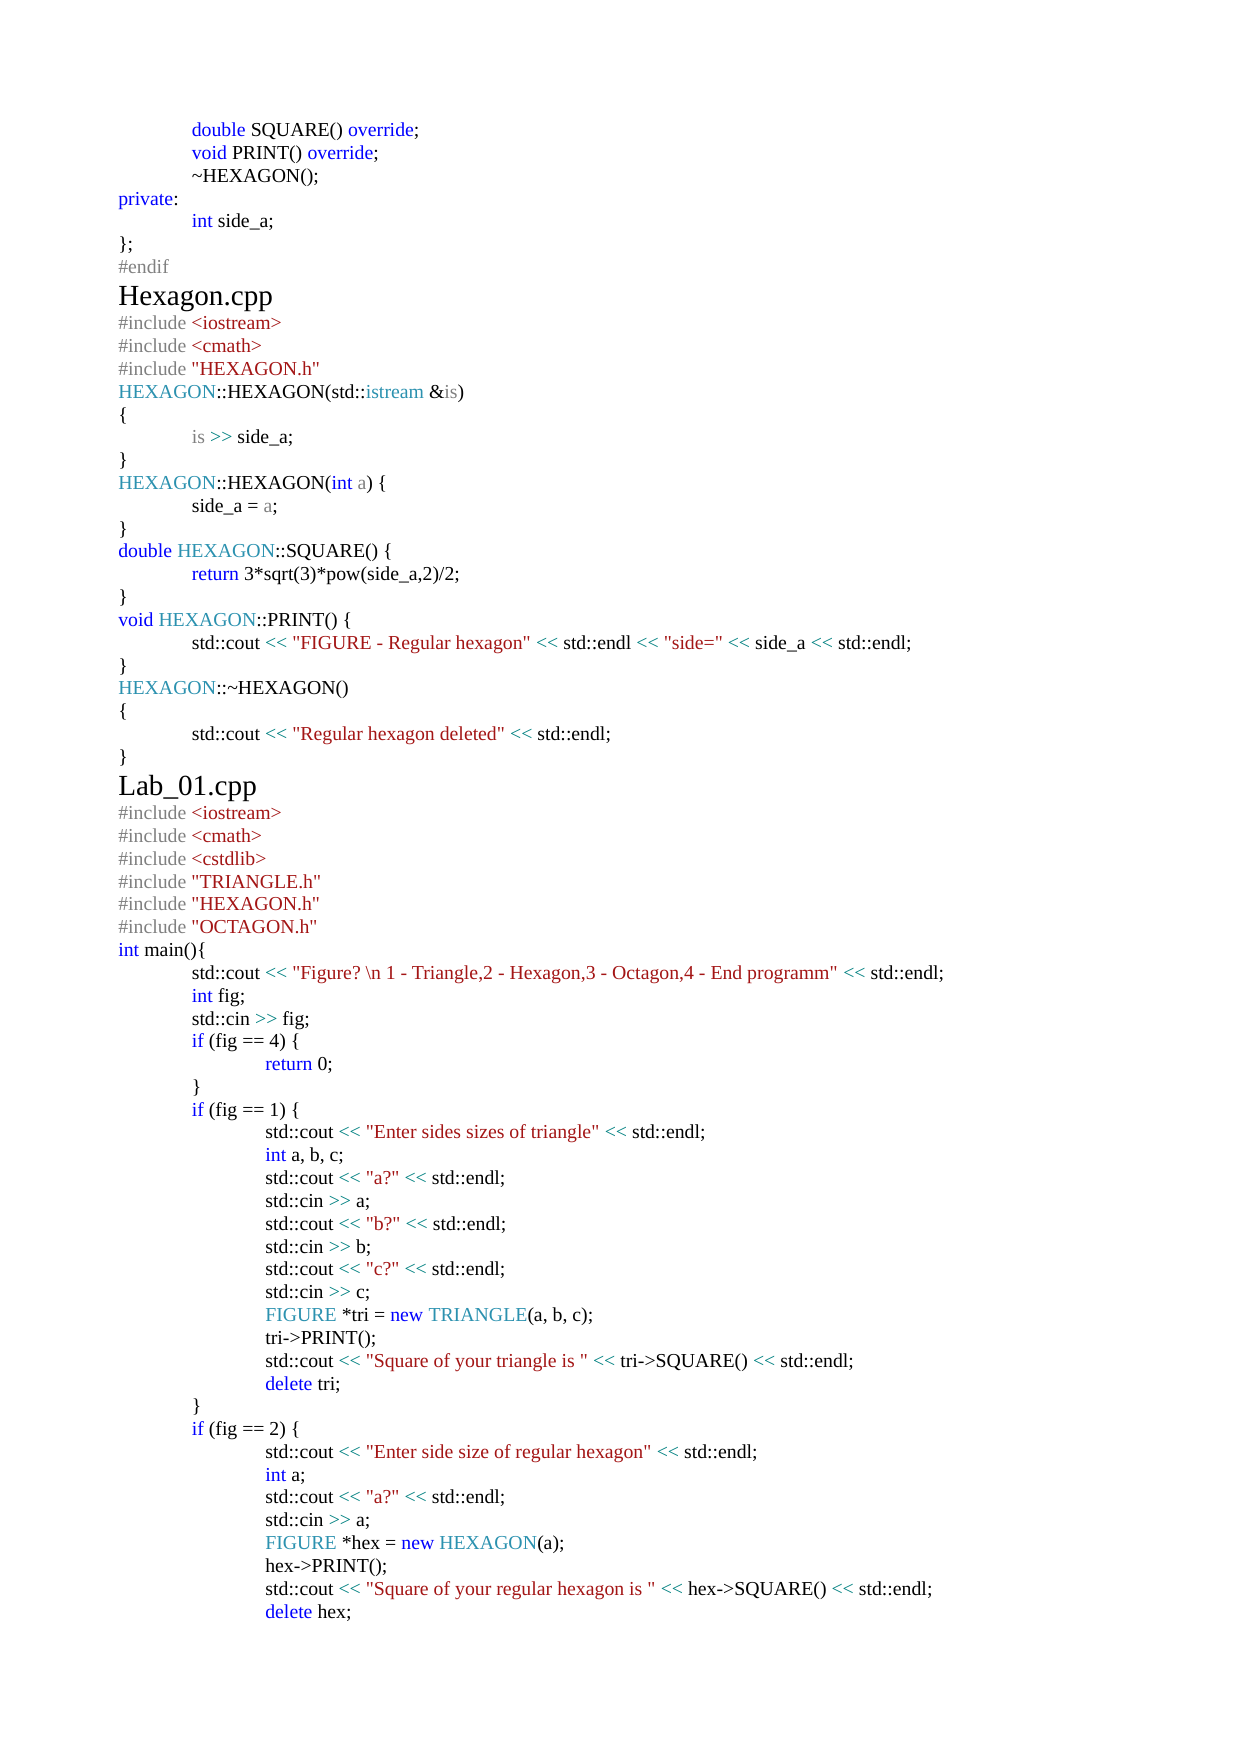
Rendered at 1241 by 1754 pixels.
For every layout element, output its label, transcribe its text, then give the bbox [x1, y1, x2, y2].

text #include "HEXAGON.h" [118, 357, 1122, 380]
text std::cout << "c?" << std::endl; [118, 1257, 1122, 1280]
text #include <iostream> [118, 311, 1122, 334]
text std::cout << "a?" << std::endl; [118, 1486, 1122, 1508]
text int side_a; [118, 209, 1122, 232]
text HEXAGON::~HEXAGON() [118, 676, 1122, 699]
text #endif [118, 255, 1122, 278]
text { [118, 403, 1122, 425]
text std::cin >> b; [118, 1234, 1122, 1257]
text delete tri; [118, 1371, 1122, 1394]
text } [118, 1394, 1122, 1417]
text delete hex; [118, 1599, 1122, 1622]
text #include "TRIANGLE.h" [118, 869, 1122, 892]
text return 3*sqrt(3)*pow(side_a,2)/2; [118, 562, 1122, 585]
text #include "HEXAGON.h" [118, 892, 1122, 915]
text double HEXAGON::SQUARE() { [118, 539, 1122, 562]
text return 0; [118, 1052, 1122, 1075]
text } [118, 517, 1122, 539]
text FIGURE *hex = new HEXAGON(a); [118, 1531, 1122, 1554]
text std::cin >> a; [118, 1508, 1122, 1531]
text #include <cmath> [118, 824, 1122, 847]
text std::cin >> fig; [118, 1006, 1122, 1029]
text std::cin >> a; [118, 1189, 1122, 1212]
text if (fig == 4) { [118, 1029, 1122, 1052]
text double SQUARE() override; [118, 118, 1122, 141]
text #include <cstdlib> [118, 847, 1122, 869]
text std::cout << "b?" << std::endl; [118, 1212, 1122, 1234]
text HEXAGON::HEXAGON(int a) { [118, 471, 1122, 494]
text is >> side_a; [118, 425, 1122, 448]
text ~HEXAGON(); [118, 164, 1122, 187]
text } [118, 585, 1122, 608]
text int fig; [118, 984, 1122, 1006]
text } [118, 448, 1122, 471]
text } [118, 653, 1122, 676]
text tri->PRINT(); [118, 1326, 1122, 1349]
text std::cout << "Enter sides sizes of triangle" << std::endl; [118, 1121, 1122, 1143]
text private: [118, 187, 1122, 209]
text std::cout << "Square of your regular hexagon is " << hex->SQUARE() << std::endl; [118, 1577, 1122, 1599]
text std::cin >> c; [118, 1280, 1122, 1303]
text #include <iostream> [118, 801, 1122, 824]
text int main(){ [118, 938, 1122, 961]
text int a; [118, 1463, 1122, 1486]
text int a, b, c; [118, 1143, 1122, 1166]
text if (fig == 1) { [118, 1098, 1122, 1121]
text }; [118, 232, 1122, 255]
text { [118, 699, 1122, 722]
text std::cout << "Figure? \n 1 - Triangle,2 - Hexagon,3 - Octagon,4 - End programm" << std::endl; [118, 961, 1122, 984]
text } [118, 745, 1122, 768]
text if (fig == 2) { [118, 1417, 1122, 1440]
text std::cout << "Regular hexagon deleted" << std::endl; [118, 722, 1122, 745]
text Lab_01.cpp [118, 768, 1122, 801]
text HEXAGON::HEXAGON(std::istream &is) [118, 380, 1122, 403]
text void HEXAGON::PRINT() { [118, 608, 1122, 631]
text FIGURE *tri = new TRIANGLE(a, b, c); [118, 1303, 1122, 1326]
text std::cout << "Enter side size of regular hexagon" << std::endl; [118, 1440, 1122, 1463]
text std::cout << "a?" << std::endl; [118, 1166, 1122, 1189]
text #include <cmath> [118, 334, 1122, 357]
text side_a = a; [118, 494, 1122, 517]
text hex->PRINT(); [118, 1554, 1122, 1577]
text Hexagon.cpp [118, 278, 1122, 311]
text std::cout << "FIGURE - Regular hexagon" << std::endl << "side=" << side_a << std::endl; [118, 631, 1122, 653]
text std::cout << "Square of your triangle is " << tri->SQUARE() << std::endl; [118, 1349, 1122, 1371]
text void PRINT() override; [118, 141, 1122, 164]
text #include "OCTAGON.h" [118, 915, 1122, 938]
text } [118, 1075, 1122, 1098]
